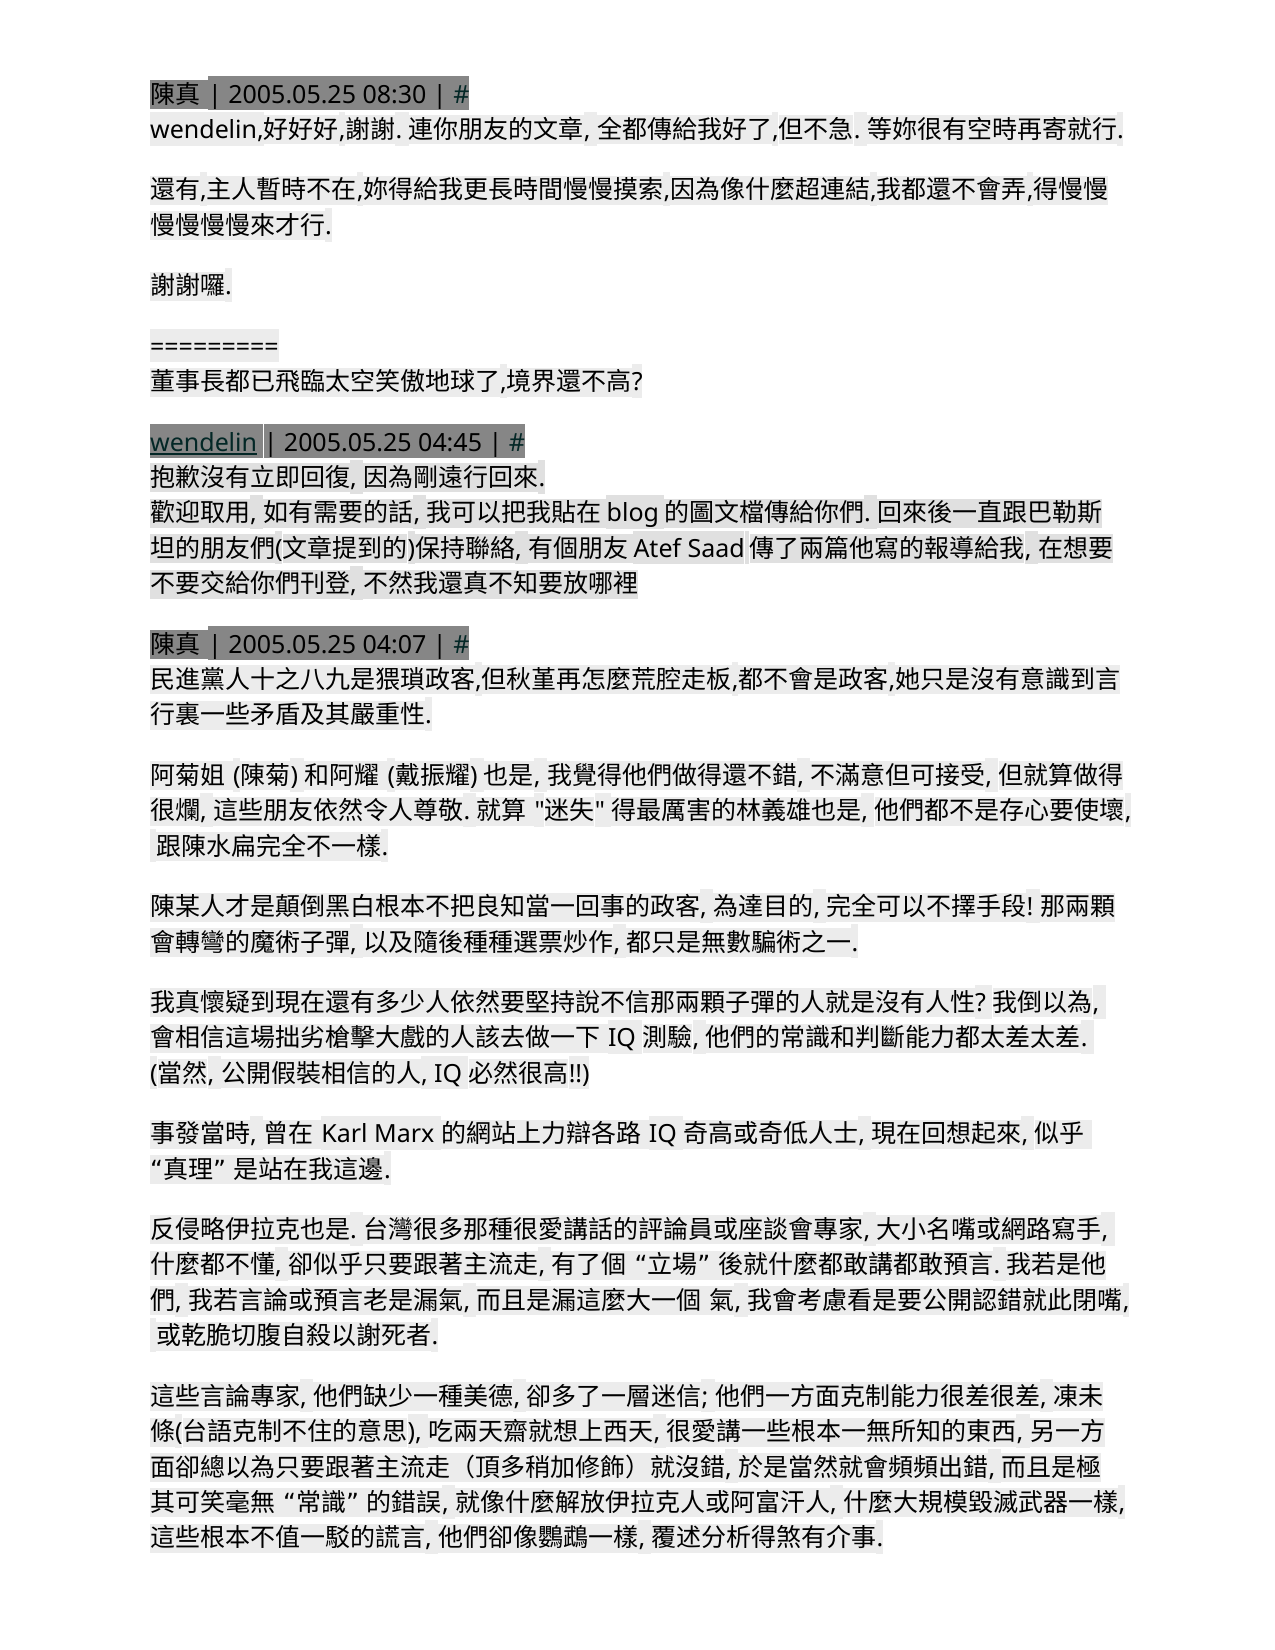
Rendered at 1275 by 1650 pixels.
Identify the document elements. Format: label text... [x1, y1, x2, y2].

text 陳真 | 2005.05.25 08:30 | # [150, 75, 1125, 110]
text wendelin,好好好,謝謝. 連你朋友的文章, 全都傳給我好了,但不急. 等妳很有空時再寄就行. [150, 110, 1125, 146]
text 民進黨人十之八九是猥瑣政客,但秋堇再怎麼荒腔走板,都不會是政客,她只是沒有意識到言行裏一些矛盾及其嚴重性. [150, 660, 1125, 731]
text 反侵略伊拉克也是. 台灣很多那種很愛講話的評論員或座談會專家, 大小名嘴或網路寫手, 什麼都不懂, 卻似乎只要跟著主流走, 有了個 “立場” 後就什麼都敢講都敢預言. 我若是他們, 我若言論或預言老是漏氣, 而且是漏這麼大一個 氣, 我會考慮看是要公開認錯就此閉嘴, 或乾脆切腹自殺以謝死者. [150, 1210, 1125, 1352]
text 抱歉沒有立即回復, 因為剛遠行回來. 歡迎取用, 如有需要的話, 我可以把我貼在blog的圖文檔傳給你們. 回來後一直跟巴勒斯坦的朋友們(文章提到的)保持聯絡, 有個朋友Atef Saad傳了兩篇他寫的報導給我, 在想要不要交給你們刊登, 不然我還真不知要放哪裡 [150, 458, 1125, 600]
text 謝謝囉. [150, 267, 1125, 302]
text 還有,主人暫時不在,妳得給我更長時間慢慢摸索,因為像什麼超連結,我都還不會弄,得慢慢慢慢慢慢來才行. [150, 171, 1125, 242]
text ========= 董事長都已飛臨太空笑傲地球了,境界還不高? [150, 327, 1125, 398]
text 陳某人才是顛倒黑白根本不把良知當一回事的政客, 為達目的, 完全可以不擇手段! 那兩顆會轉彎的魔術子彈, 以及隨後種種選票炒作, 都只是無數騙術之一. [150, 887, 1125, 958]
text 陳真 | 2005.05.25 04:07 | # [150, 625, 1125, 660]
text 阿菊姐 (陳菊) 和阿耀 (戴振耀) 也是, 我覺得他們做得還不錯, 不滿意但可接受, 但就算做得很爛, 這些朋友依然令人尊敬. 就算 "迷失" 得最厲害的林義雄也是, 他們都不是存心要使壞, 跟陳水扁完全不一樣. [150, 756, 1125, 862]
text 事發當時, 曾在 Karl Marx 的網站上力辯各路 IQ 奇高或奇低人士, 現在回想起來, 似乎 “真理” 是站在我這邊. [150, 1114, 1125, 1185]
text 我真懷疑到現在還有多少人依然要堅持說不信那兩顆子彈的人就是沒有人性? 我倒以為, 會相信這場拙劣槍擊大戲的人該去做一下 IQ 測驗, 他們的常識和判斷能力都太差太差. (當然, 公開假裝相信的人, IQ 必然很高!!) [150, 983, 1125, 1089]
text wendelin | 2005.05.25 04:45 | # [150, 423, 1125, 458]
text 這些言論專家, 他們缺少一種美德, 卻多了一層迷信; 他們一方面克制能力很差很差, 凍未條(台語克制不住的意思), 吃兩天齋就想上西天, 很愛講一些根本一無所知的東西, 另一方面卻總以為只要跟著主流走（頂多稍加修飾）就沒錯, 於是當然就會頻頻出錯, 而且是極其可笑毫無 “常識” 的錯誤, 就像什麼解放伊拉克人或阿富汗人, 什麼大規模毀滅武器一樣, 這些根本不值一駁的謊言, 他們卻像鸚鵡一樣, 覆述分析得煞有介事. [150, 1377, 1125, 1554]
